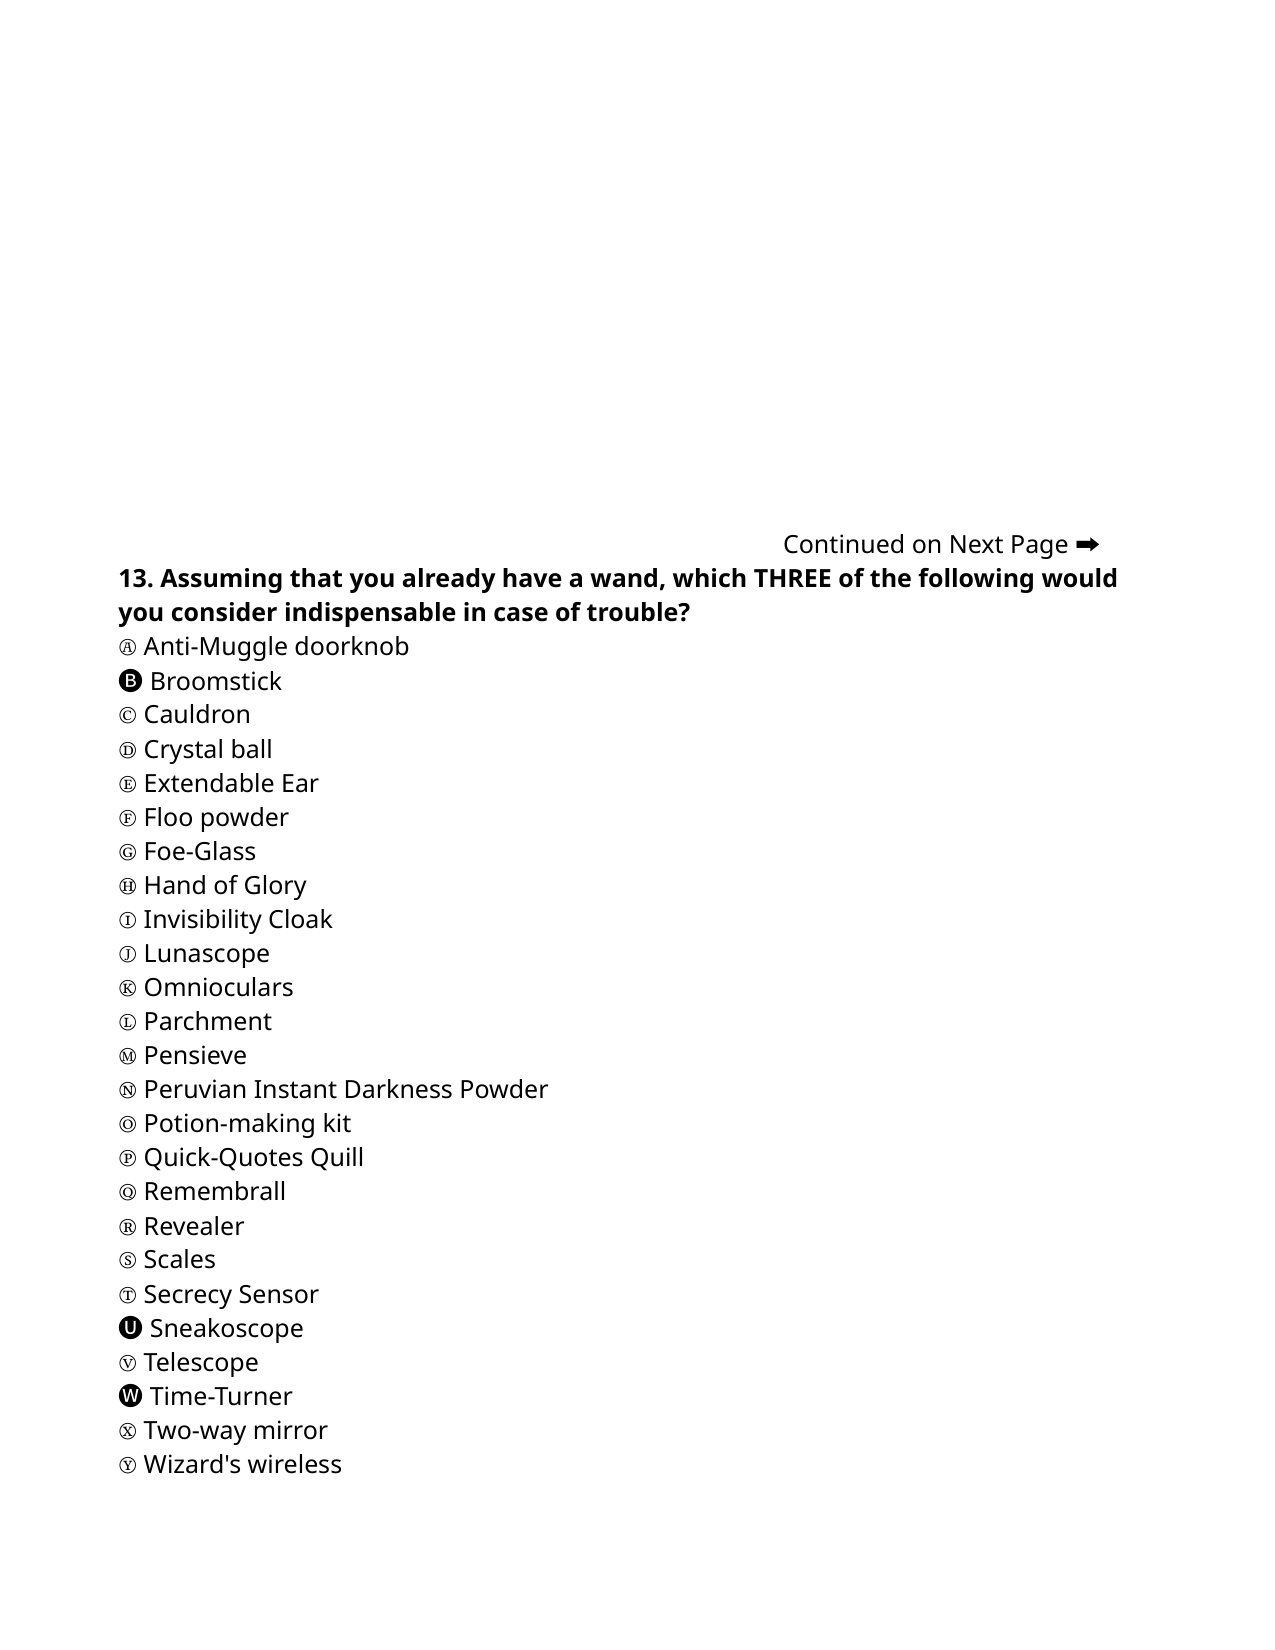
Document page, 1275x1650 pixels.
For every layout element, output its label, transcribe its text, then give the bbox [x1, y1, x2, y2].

text 13. Assuming that you already have a wand, which THREE of the following would you consider indispensable in case of trouble? Ⓐ Anti-Muggle doorknob 🅑 Broomstick Ⓒ Cauldron Ⓓ Crystal ball Ⓔ Extendable Ear Ⓕ Floo powder Ⓖ Foe-Glass Ⓗ Hand of Glory Ⓘ Invisibility Cloak Ⓙ Lunascope Ⓚ Omnioculars Ⓛ Parchment Ⓜ Pensieve Ⓝ Peruvian Instant Darkness Powder Ⓞ Potion-making kit Ⓟ Quick-Quotes Quill Ⓠ Remembrall Ⓡ Revealer Ⓢ Scales Ⓣ Secrecy Sensor 🅤 Sneakoscope Ⓥ Telescope 🅦 Time-Turner Ⓧ Two-way mirror Ⓨ Wizard's wireless [118, 561, 1157, 1481]
text Continued on Next Page 🠲 [118, 527, 1157, 561]
